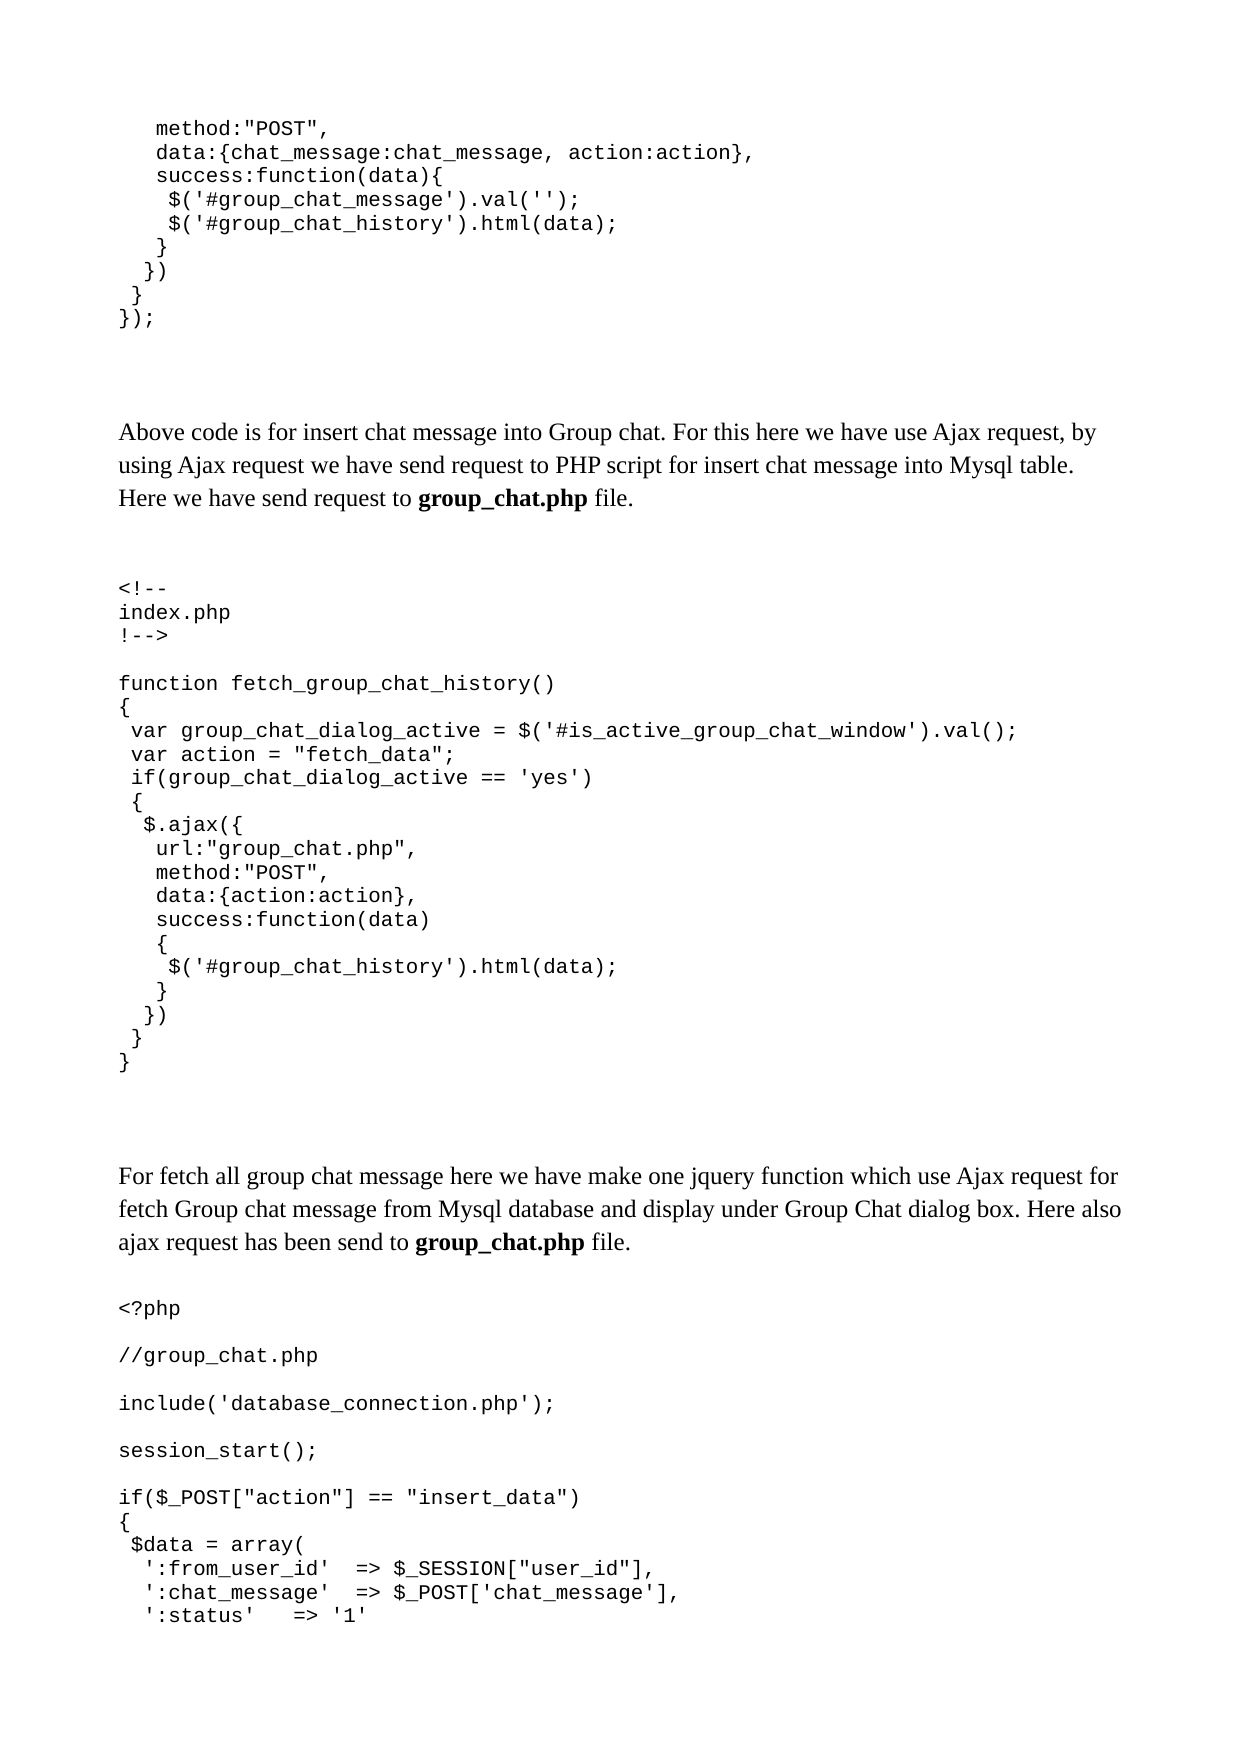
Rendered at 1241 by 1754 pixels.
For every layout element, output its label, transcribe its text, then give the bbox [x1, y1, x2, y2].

text url:"group_chat.php", [118, 838, 1122, 862]
text include('database_connection.php'); [118, 1393, 1122, 1416]
text <?php [118, 1298, 1122, 1322]
text } [118, 1027, 1122, 1051]
text ':chat_message' => $_POST['chat_message'], [118, 1582, 1122, 1605]
text data:{action:action}, [118, 885, 1122, 909]
text { [118, 696, 1122, 720]
text } [118, 284, 1122, 307]
text success:function(data){ [118, 165, 1122, 189]
text success:function(data) [118, 909, 1122, 933]
text <!-- [118, 578, 1122, 602]
text Above code is for insert chat message into Group chat. For this here we have use Ajax request, by using Ajax request we have send request to PHP script for insert chat message into Mysql table. Here we have send request to group_chat.php file. [118, 384, 1122, 512]
text $('#group_chat_history').html(data); [118, 213, 1122, 236]
text //group_chat.php [118, 1345, 1122, 1369]
text var action = "fetch_data"; [118, 743, 1122, 767]
text function fetch_group_chat_history() [118, 673, 1122, 696]
text For fetch all group chat message here we have make one jquery function which use Ajax request for fetch Group chat message from Mysql database and display under Group Chat dialog box. Here also ajax request has been send to group_chat.php file. [118, 1128, 1122, 1256]
text } [118, 1051, 1122, 1074]
text data:{chat_message:chat_message, action:action}, [118, 142, 1122, 165]
text ':from_user_id' => $_SESSION["user_id"], [118, 1558, 1122, 1582]
text $.ajax({ [118, 814, 1122, 838]
text { [118, 791, 1122, 814]
text { [118, 933, 1122, 956]
text !--> [118, 625, 1122, 649]
text session_start(); [118, 1440, 1122, 1463]
text $('#group_chat_message').val(''); [118, 189, 1122, 213]
text } [118, 980, 1122, 1004]
text $data = array( [118, 1534, 1122, 1558]
text method:"POST", [118, 118, 1122, 142]
text index.php [118, 602, 1122, 625]
text var group_chat_dialog_active = $('#is_active_group_chat_window').val(); [118, 720, 1122, 743]
text { [118, 1511, 1122, 1534]
text if(group_chat_dialog_active == 'yes') [118, 767, 1122, 791]
text }); [118, 307, 1122, 331]
text }) [118, 1004, 1122, 1027]
text }) [118, 260, 1122, 284]
text $('#group_chat_history').html(data); [118, 956, 1122, 980]
text if($_POST["action"] == "insert_data") [118, 1487, 1122, 1511]
text } [118, 236, 1122, 260]
text ':status' => '1' [118, 1605, 1122, 1629]
text method:"POST", [118, 862, 1122, 885]
